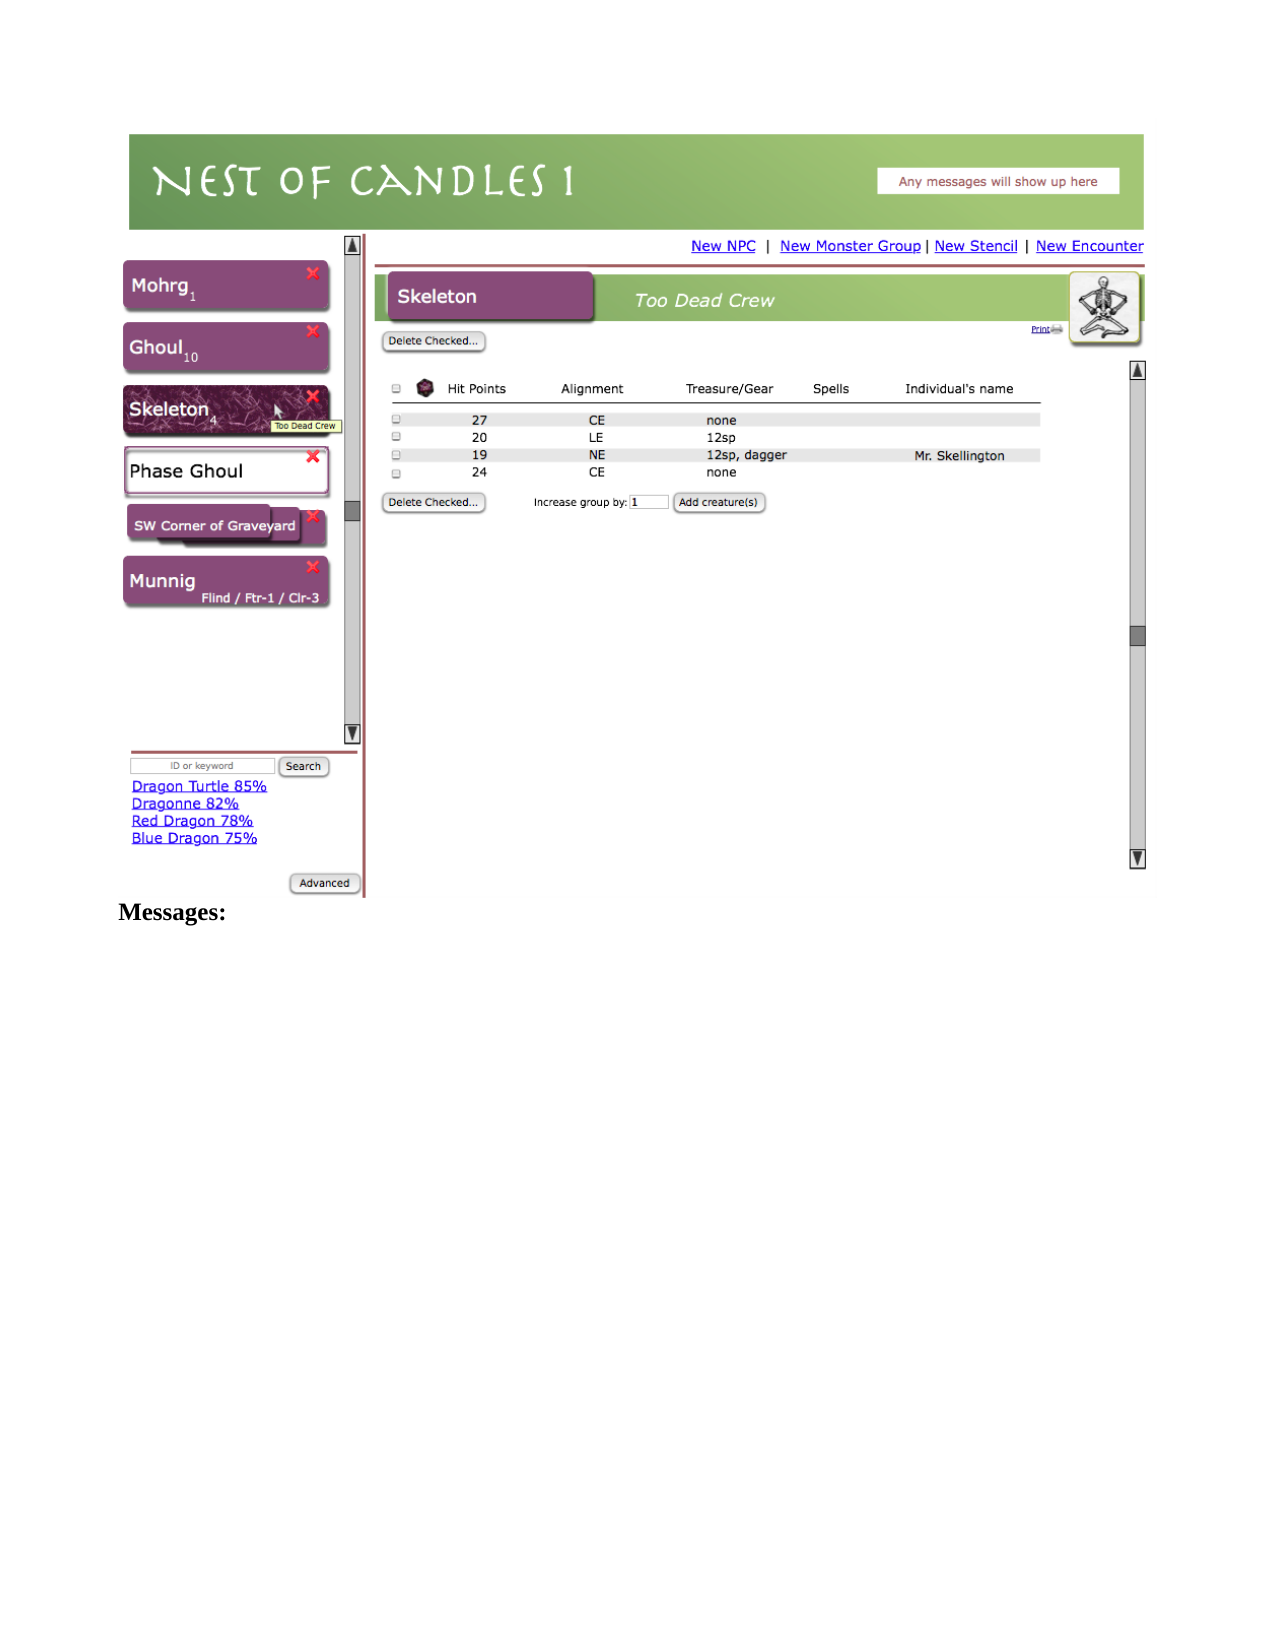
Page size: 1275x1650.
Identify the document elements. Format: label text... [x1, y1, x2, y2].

text Messages: [118, 898, 1157, 926]
picture [118, 118, 1157, 898]
